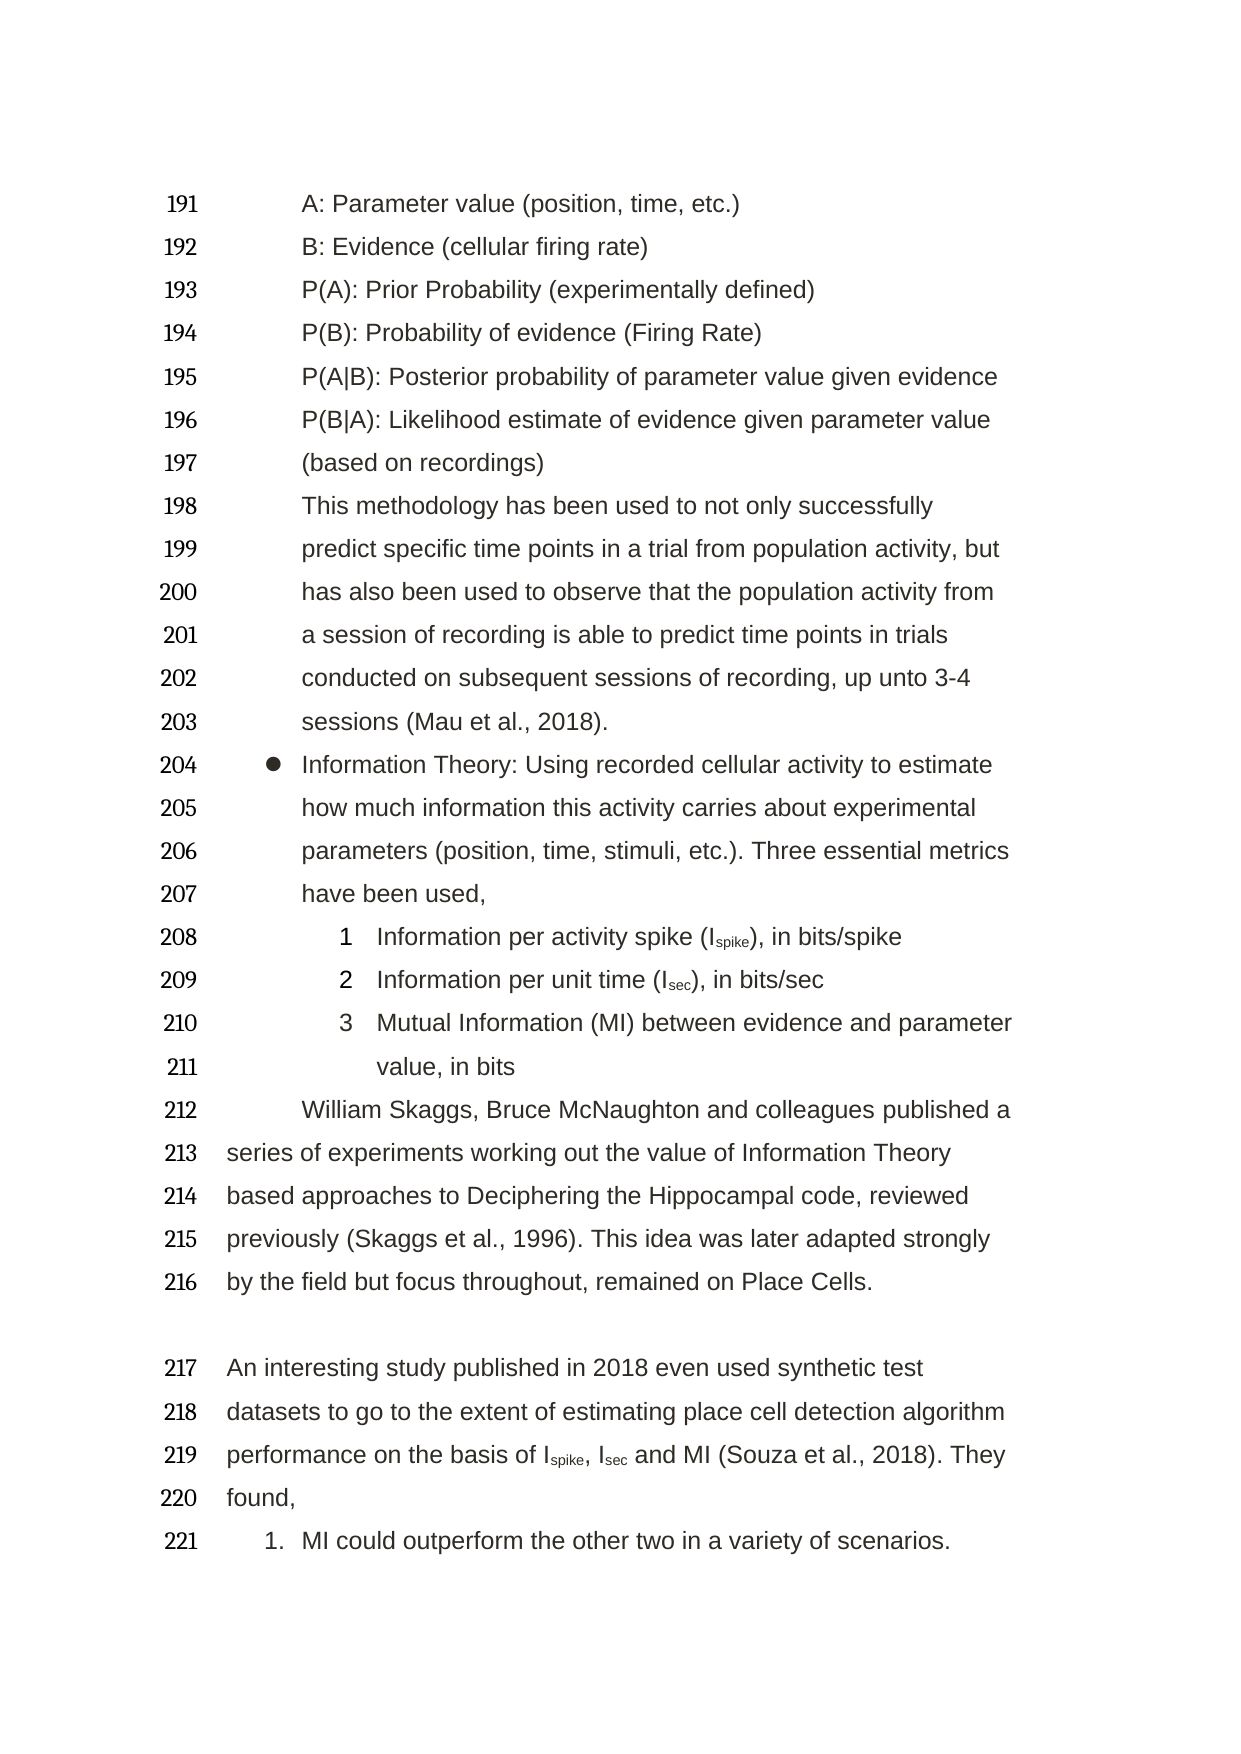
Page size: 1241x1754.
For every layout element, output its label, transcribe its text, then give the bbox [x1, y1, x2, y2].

text An interesting study published in 2018 even used synthetic test datasets to go to the extent of estimating place cell detection algorithm performance on the basis of Ispike, Isec and MI (Souza et al., 2018)⁠. They found, [226, 1353, 1014, 1512]
text P(B|A): Likelihood estimate of evidence given parameter value (based on recordings) [301, 404, 1014, 476]
list Mutual Information (MI) between evidence and parameter value, in bits [339, 1008, 1014, 1080]
text B: Evidence (cellular firing rate) [226, 232, 1014, 261]
text P(A|B): Posterior probability of parameter value given evidence [226, 361, 1014, 390]
list Information per activity spike (Ispike), in bits/spike [339, 922, 1014, 951]
list MI could outperform the other two in a variety of scenarios. [264, 1526, 1014, 1555]
text William Skaggs, Bruce McNaughton and colleagues published a series of experiments working out the value of Information Theory based approaches to Deciphering the Hippocampal code, reviewed previously (Skaggs et al., 1996)⁠. This idea was later adapted strongly by the field but focus throughout, remained on Place Cells. [226, 1095, 1014, 1296]
text A: Parameter value (position, time, etc.) [226, 189, 1014, 218]
text This methodology has been used to not only successfully predict specific time points in a trial from population activity, but has also been used to observe that the population activity from a session of recording is able to predict time points in trials conducted on subsequent sessions of recording, up unto 3-4 sessions (Mau et al., 2018)⁠. [301, 491, 1014, 735]
text P(A): Prior Probability (experimentally defined) [226, 275, 1014, 304]
list Information Theory: Using recorded cellular activity to estimate how much information this activity carries about experimental parameters (position, time, stimuli, etc.). Three essential metrics have been used, [264, 749, 1014, 908]
list Information per unit time (Isec), in bits/sec [339, 965, 1014, 994]
text P(B): Probability of evidence (Firing Rate) [226, 318, 1014, 347]
